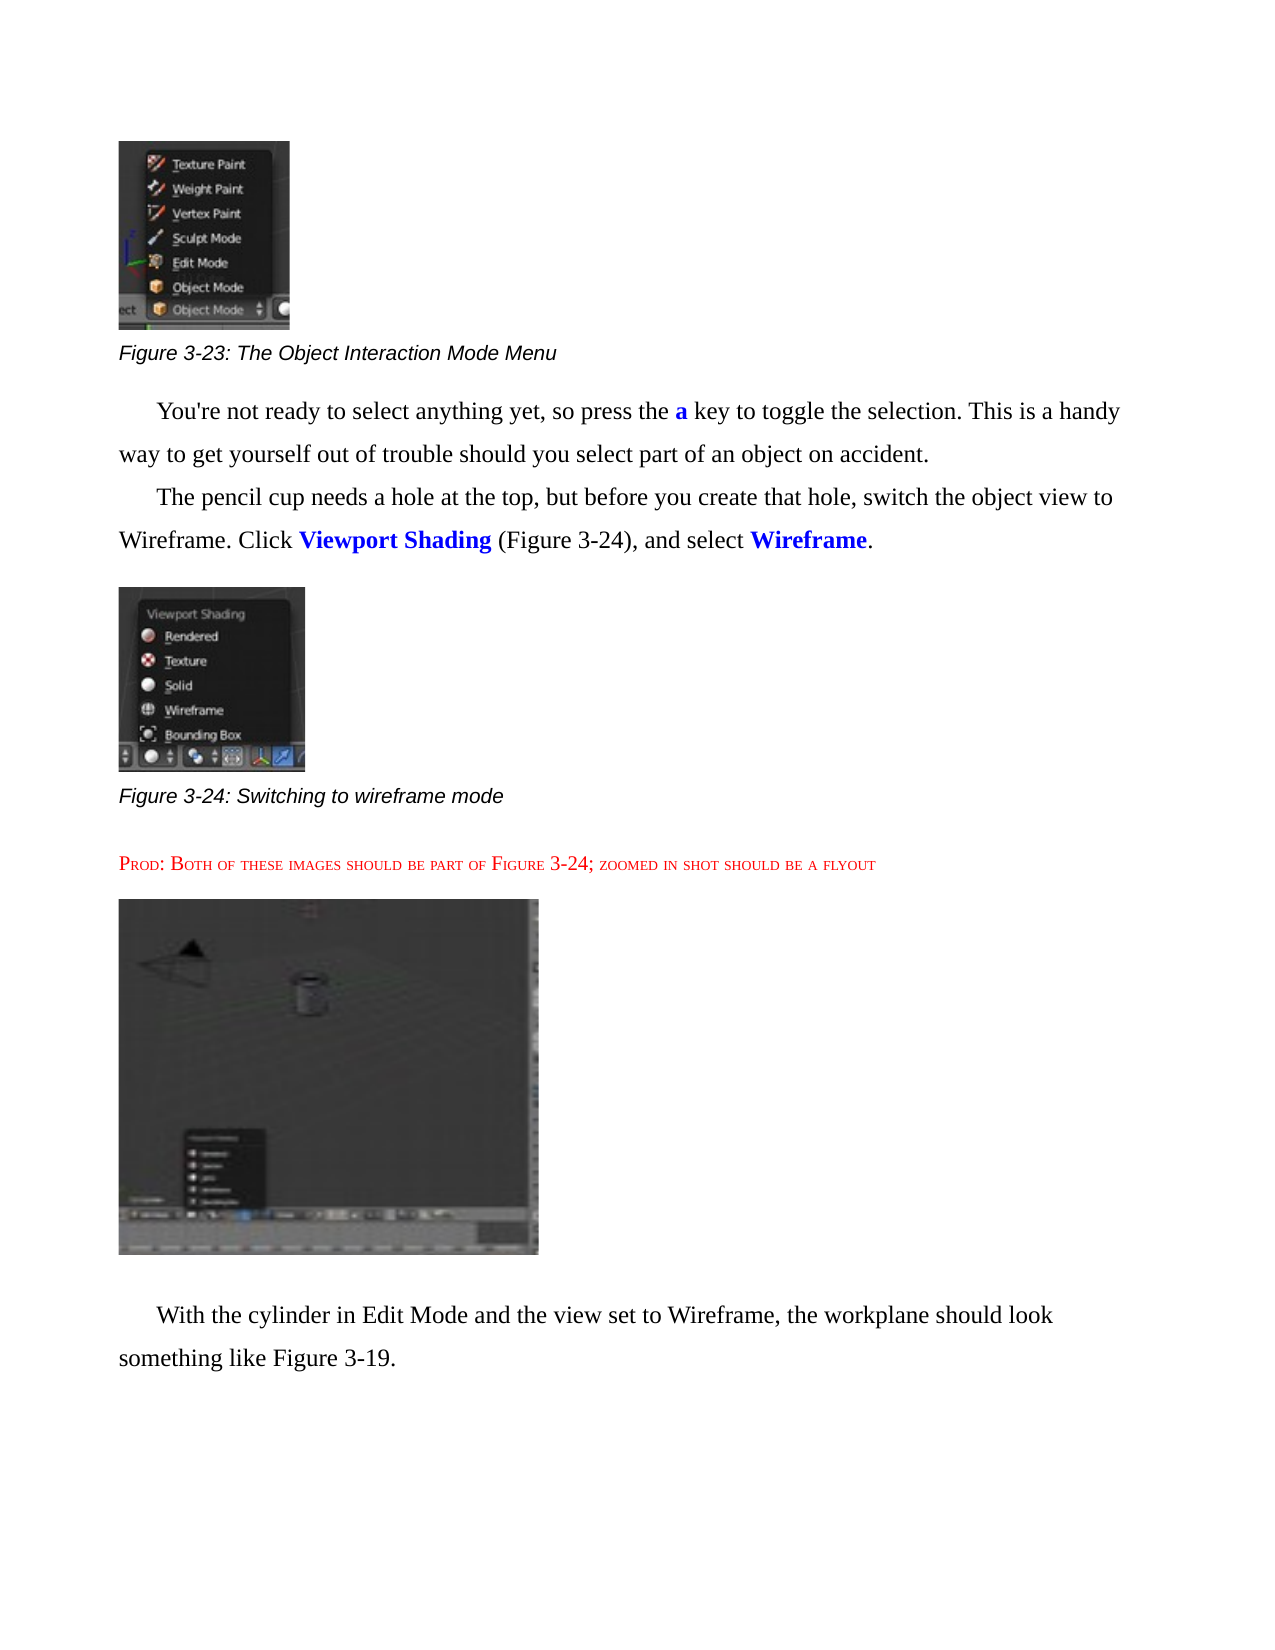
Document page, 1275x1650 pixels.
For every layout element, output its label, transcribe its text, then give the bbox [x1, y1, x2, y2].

text The pencil cup needs a hole at the top, but before you create that hole, switch the object view to Wireframe. Click Viewport Shading (Figure 3-24), and select Wireframe. [118, 482, 1156, 554]
picture [118, 587, 306, 772]
text Prod: Both of these images should be part of Figure 3-24; zoomed in shot should be a flyout [118, 851, 1156, 875]
text Figure 3-24: Switching to wireframe mode [118, 581, 1156, 807]
picture [118, 141, 290, 330]
picture [118, 899, 539, 1255]
text You're not ready to select anything yet, so press the a key to toggle the selection. This is a handy way to get yourself out of trouble should you select part of an object on accident. [118, 396, 1156, 468]
text With the cylinder in Edit Mode and the view set to Wireframe, the workplane should look something like Figure 3-19. [118, 1300, 1156, 1372]
text Figure 3-23: The Object Interaction Mode Menu [118, 118, 1156, 365]
